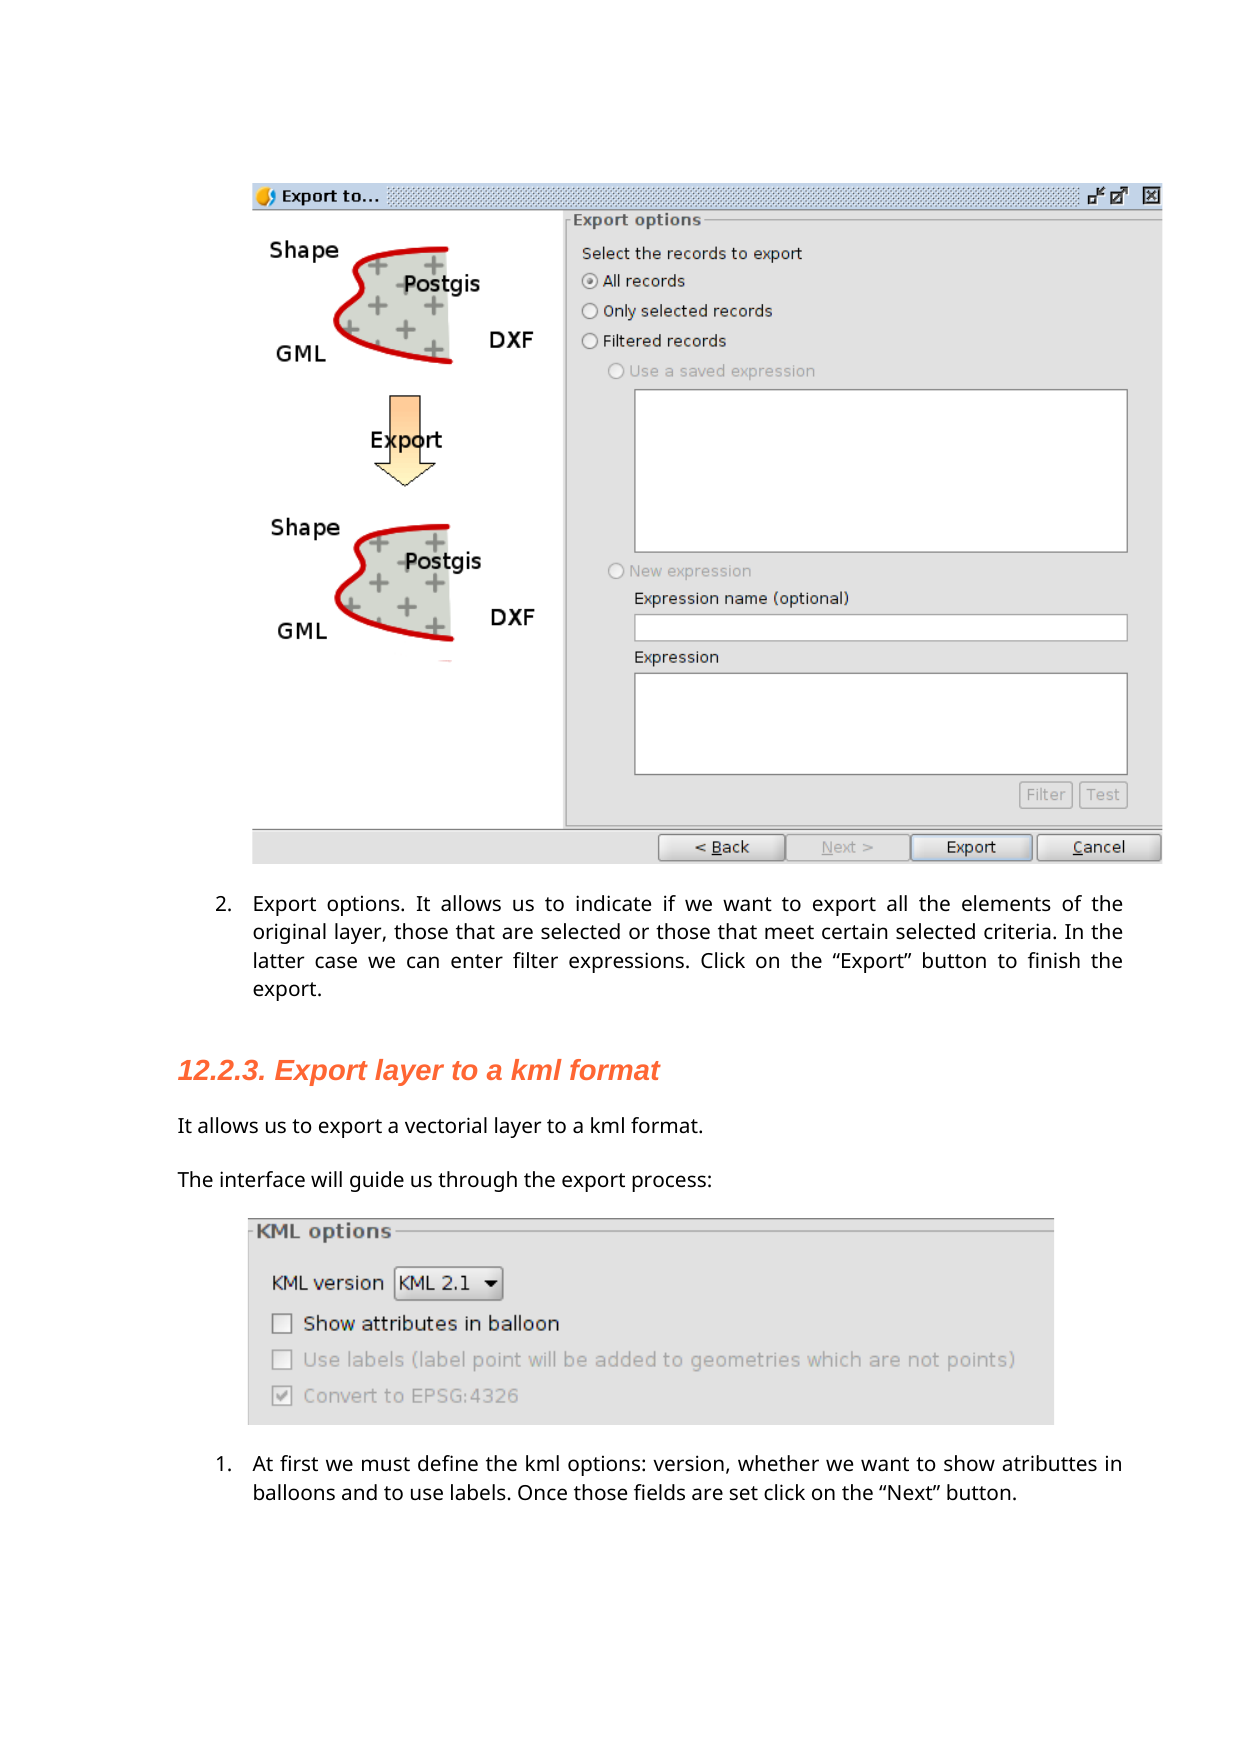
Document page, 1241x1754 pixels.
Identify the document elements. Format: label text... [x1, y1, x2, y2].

picture [247, 1218, 1055, 1425]
subtitle 12.2.3. Export layer to a kml format [177, 1053, 1125, 1086]
list At first we must define the kml options: version, whether we want to show atributtes in balloons and to use labels. Once those fields are set click on the “Next” button. [215, 1449, 1125, 1506]
list Export options. It allows us to indicate if we want to export all the elements of the original layer, those that are selected or those that meet certain selected criteria. In the latter case we can enter filter expressions. Click on the “Export” button to finish the export. [215, 889, 1125, 1003]
picture [252, 183, 1163, 864]
text The interface will guide us through the export process: [177, 1165, 1125, 1193]
text It allows us to export a vectorial layer to a kml format. [177, 1111, 1125, 1140]
